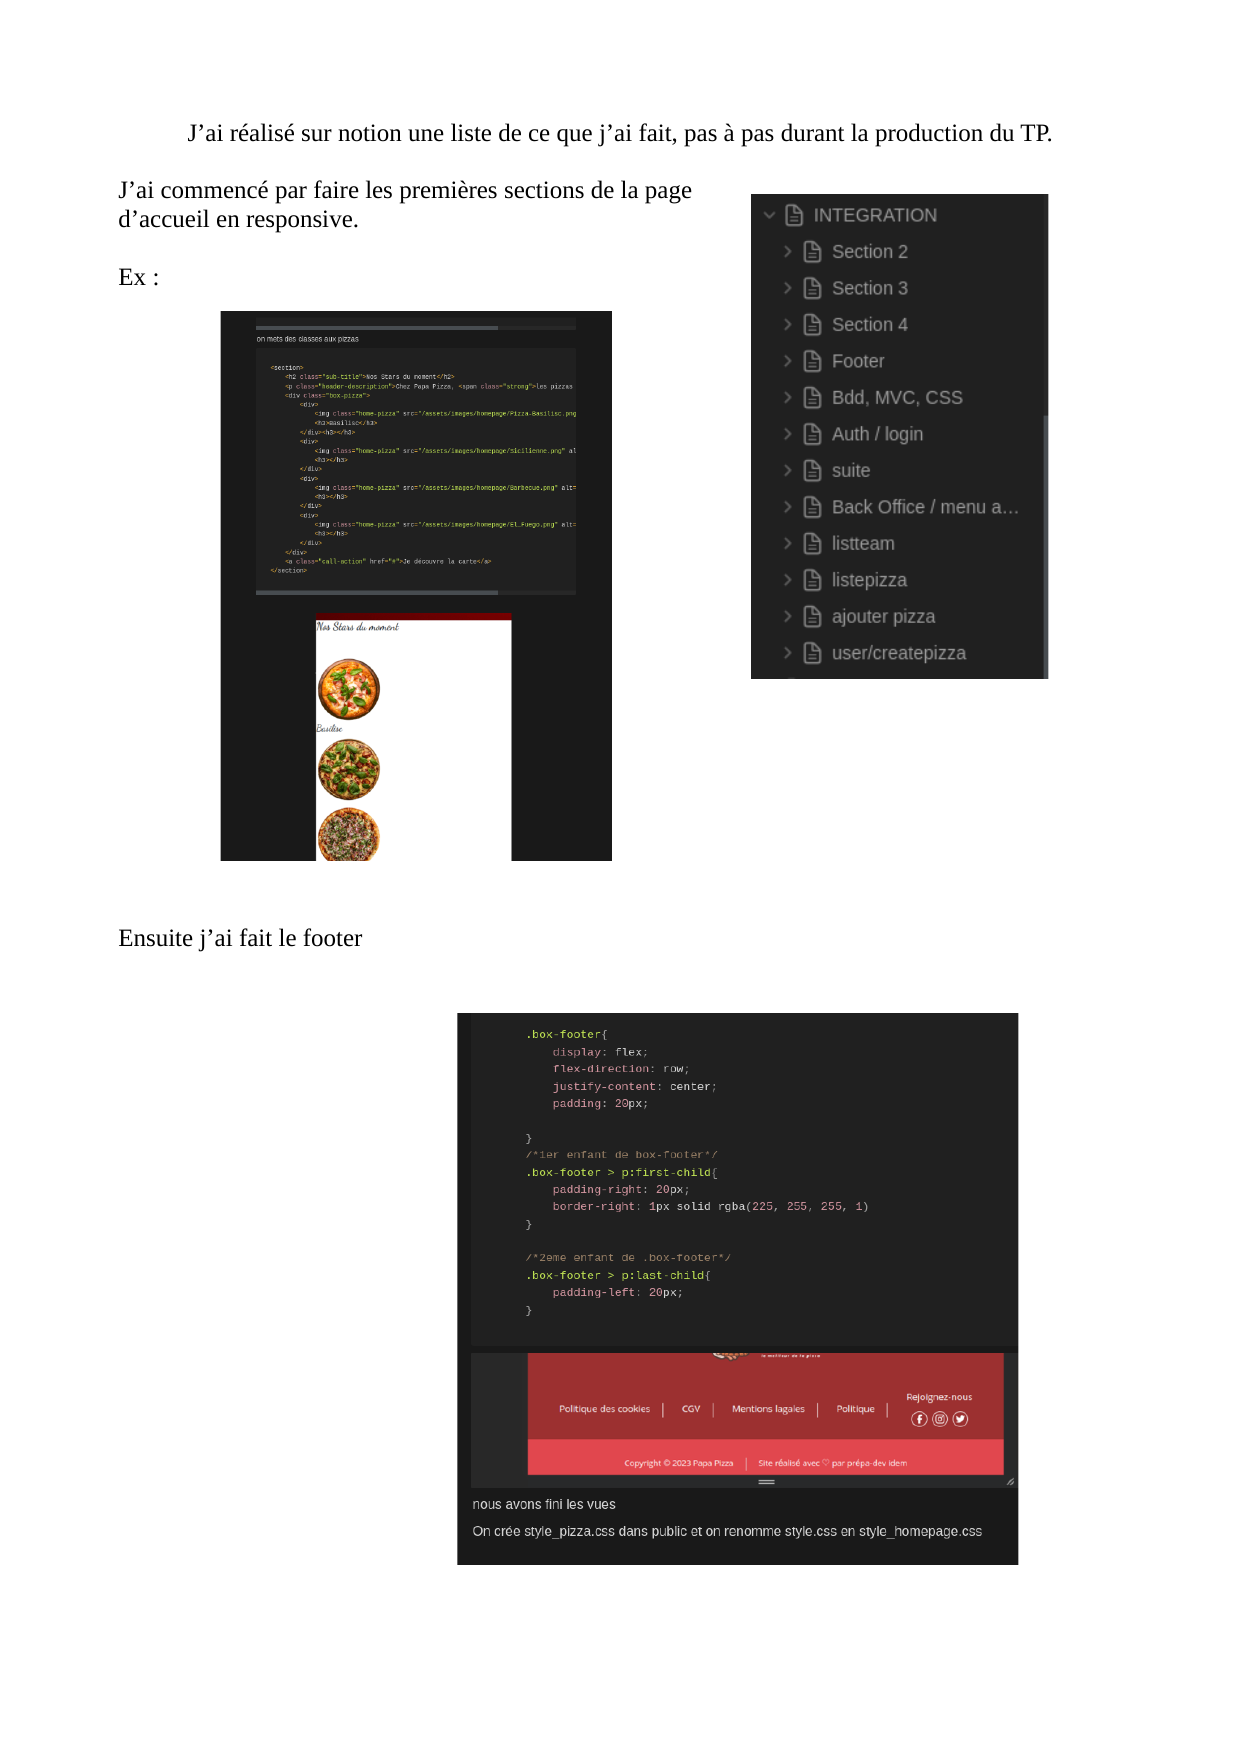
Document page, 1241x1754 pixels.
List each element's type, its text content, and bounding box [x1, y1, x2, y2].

text J’ai commencé par faire les premières sections de la page d’accueil en responsive. [118, 176, 1122, 233]
picture [751, 194, 1049, 679]
text Ex : [118, 262, 751, 291]
picture [220, 311, 612, 861]
text [1049, 262, 1122, 291]
picture [457, 1013, 1019, 1565]
text Ensuite j’ai fait le footer [118, 923, 1122, 952]
text J’ai réalisé sur notion une liste de ce que j’ai fait, pas à pas durant la production du TP. [118, 118, 1122, 147]
